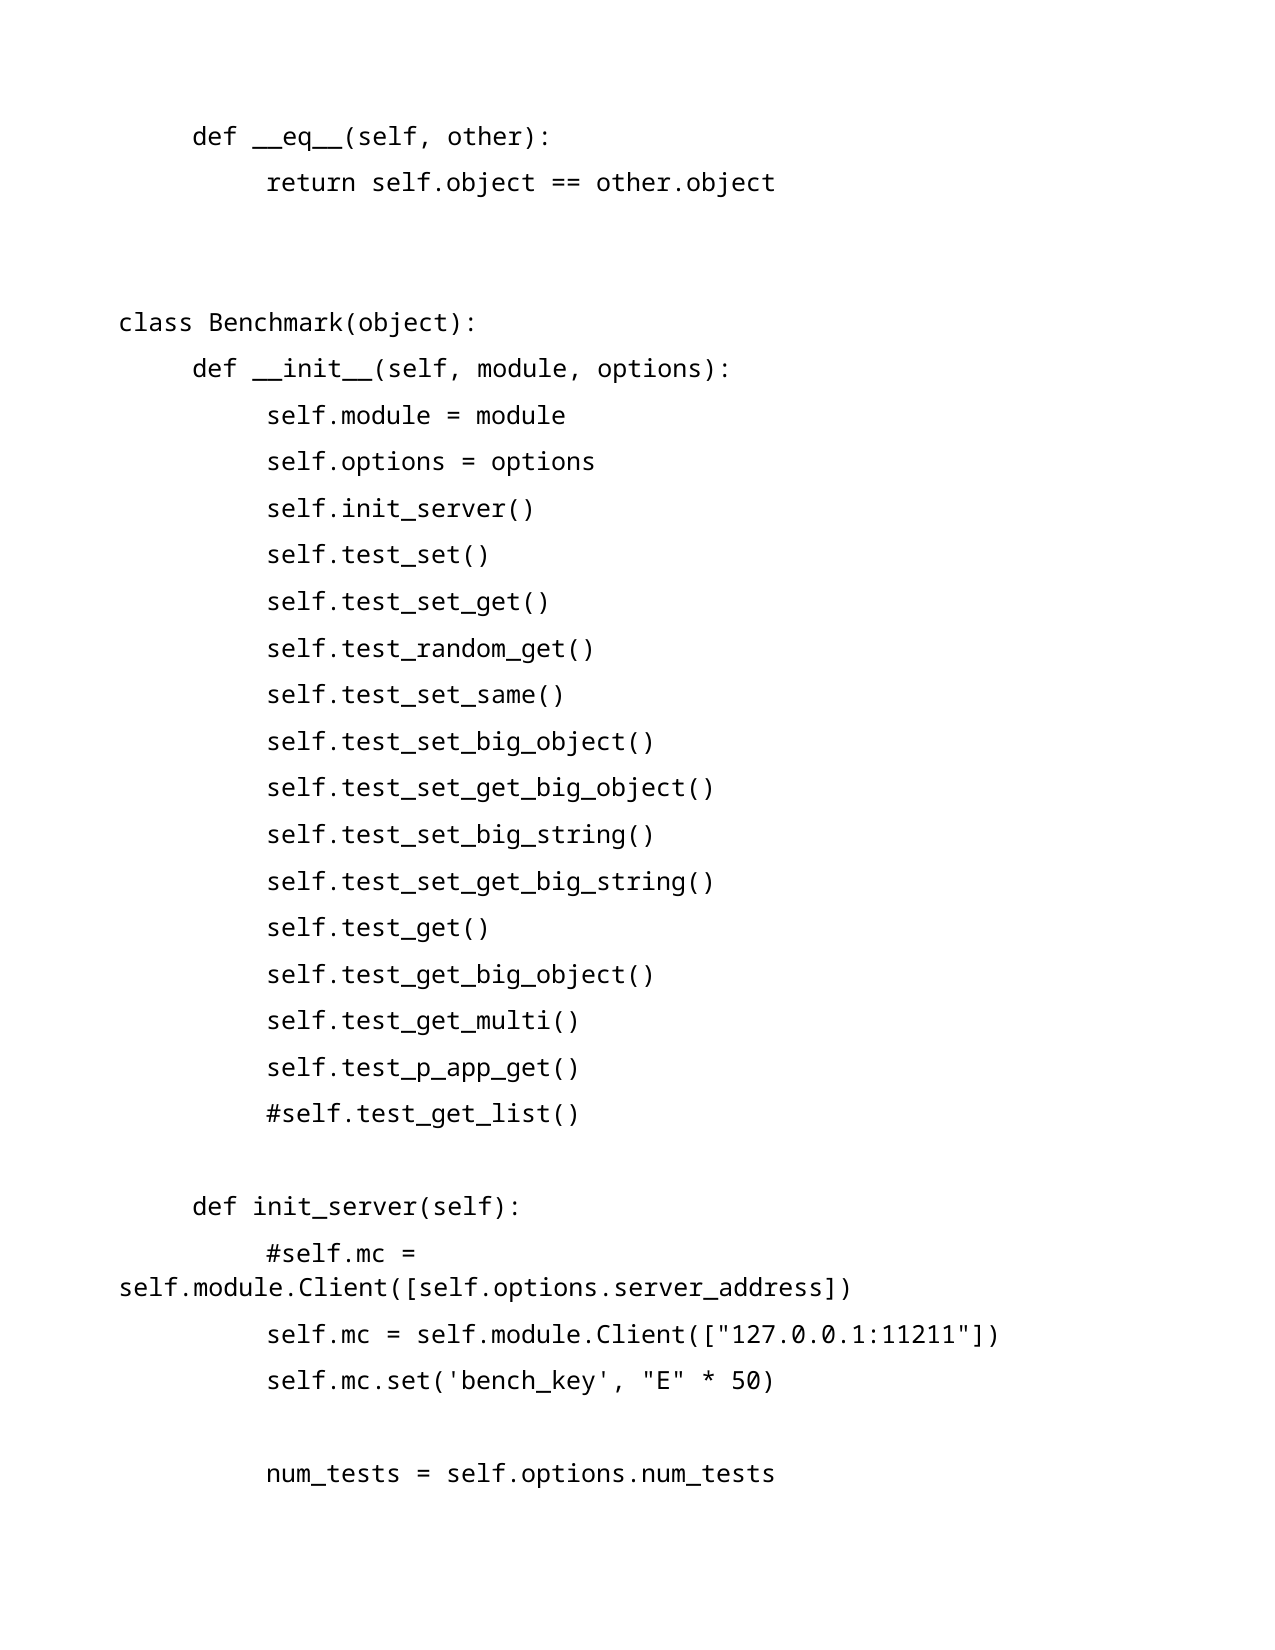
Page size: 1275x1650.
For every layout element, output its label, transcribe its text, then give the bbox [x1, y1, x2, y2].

text def init_server(self): [118, 1189, 1157, 1223]
text num_tests = self.options.num_tests [118, 1456, 1157, 1490]
text self.test_random_get() [118, 630, 1157, 664]
text self.test_set_get() [118, 584, 1157, 618]
text self.test_p_app_get() [118, 1049, 1157, 1083]
text self.test_get_multi() [118, 1003, 1157, 1037]
text self.mc.set('bench_key', "E" * 50) [118, 1363, 1157, 1397]
text self.test_get() [118, 910, 1157, 944]
text self.test_set_get_big_string() [118, 863, 1157, 897]
text def __init__(self, module, options): [118, 351, 1157, 385]
text self.test_set_big_string() [118, 817, 1157, 851]
text self.test_set_big_object() [118, 723, 1157, 757]
text self.options = options [118, 444, 1157, 478]
text self.init_server() [118, 491, 1157, 525]
text self.test_get_big_object() [118, 956, 1157, 990]
text def __eq__(self, other): [118, 118, 1157, 152]
text self.module = module [118, 397, 1157, 432]
text self.test_set_get_big_object() [118, 770, 1157, 804]
text #self.test_get_list() [118, 1096, 1157, 1130]
text return self.object == other.object [118, 165, 1157, 199]
text self.test_set_same() [118, 677, 1157, 711]
text self.test_set() [118, 537, 1157, 571]
text class Benchmark(object): [118, 304, 1157, 338]
text #self.mc = self.module.Client([self.options.server_address]) [118, 1236, 1157, 1304]
text self.mc = self.module.Client(["127.0.0.1:11211"]) [118, 1316, 1157, 1350]
